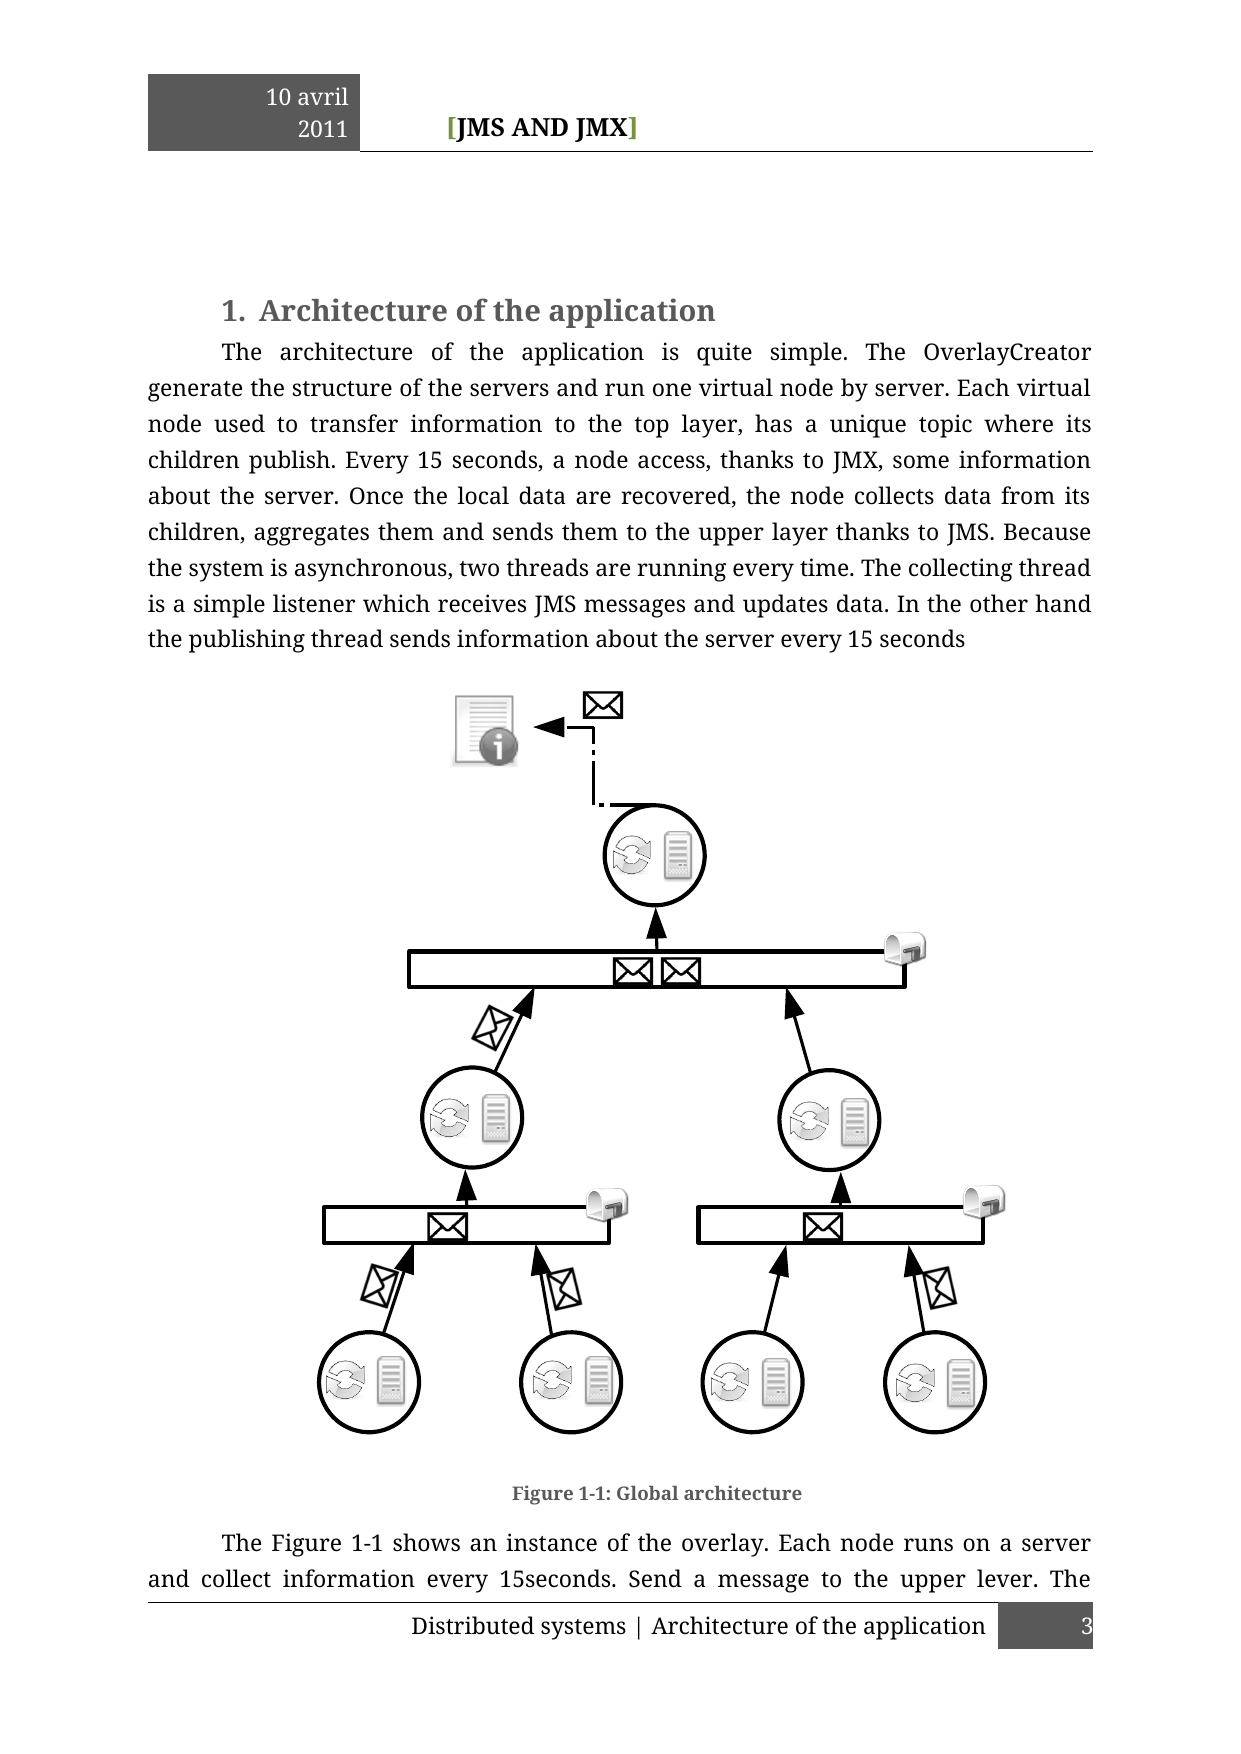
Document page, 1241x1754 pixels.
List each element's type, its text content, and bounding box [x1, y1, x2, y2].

subtitle Architecture of the application [148, 290, 1093, 330]
text Figure 1‑1: Global architecture [148, 1480, 1093, 1506]
text The architecture of the application is quite simple. The OverlayCreator generate the structure of the servers and run one virtual node by server. Each virtual node used to transfer information to the top layer, has a unique topic where its children publish. Every 15 seconds, a node access, thanks to JMX, some information about the server. Once the local data are recovered, the node collects data from its children, aggregates them and sends them to the upper layer thanks to JMS. Because the system is asynchronous, two threads are running every time. The collecting thread is a simple listener which receives JMS messages and updates data. In the other hand the publishing thread sends information about the server every 15 seconds [148, 336, 1093, 655]
text The Figure 1-1 shows an instance of the overlay. Each node runs on a server and collect information every 15seconds. Send a message to the upper lever. The [148, 1527, 1093, 1594]
